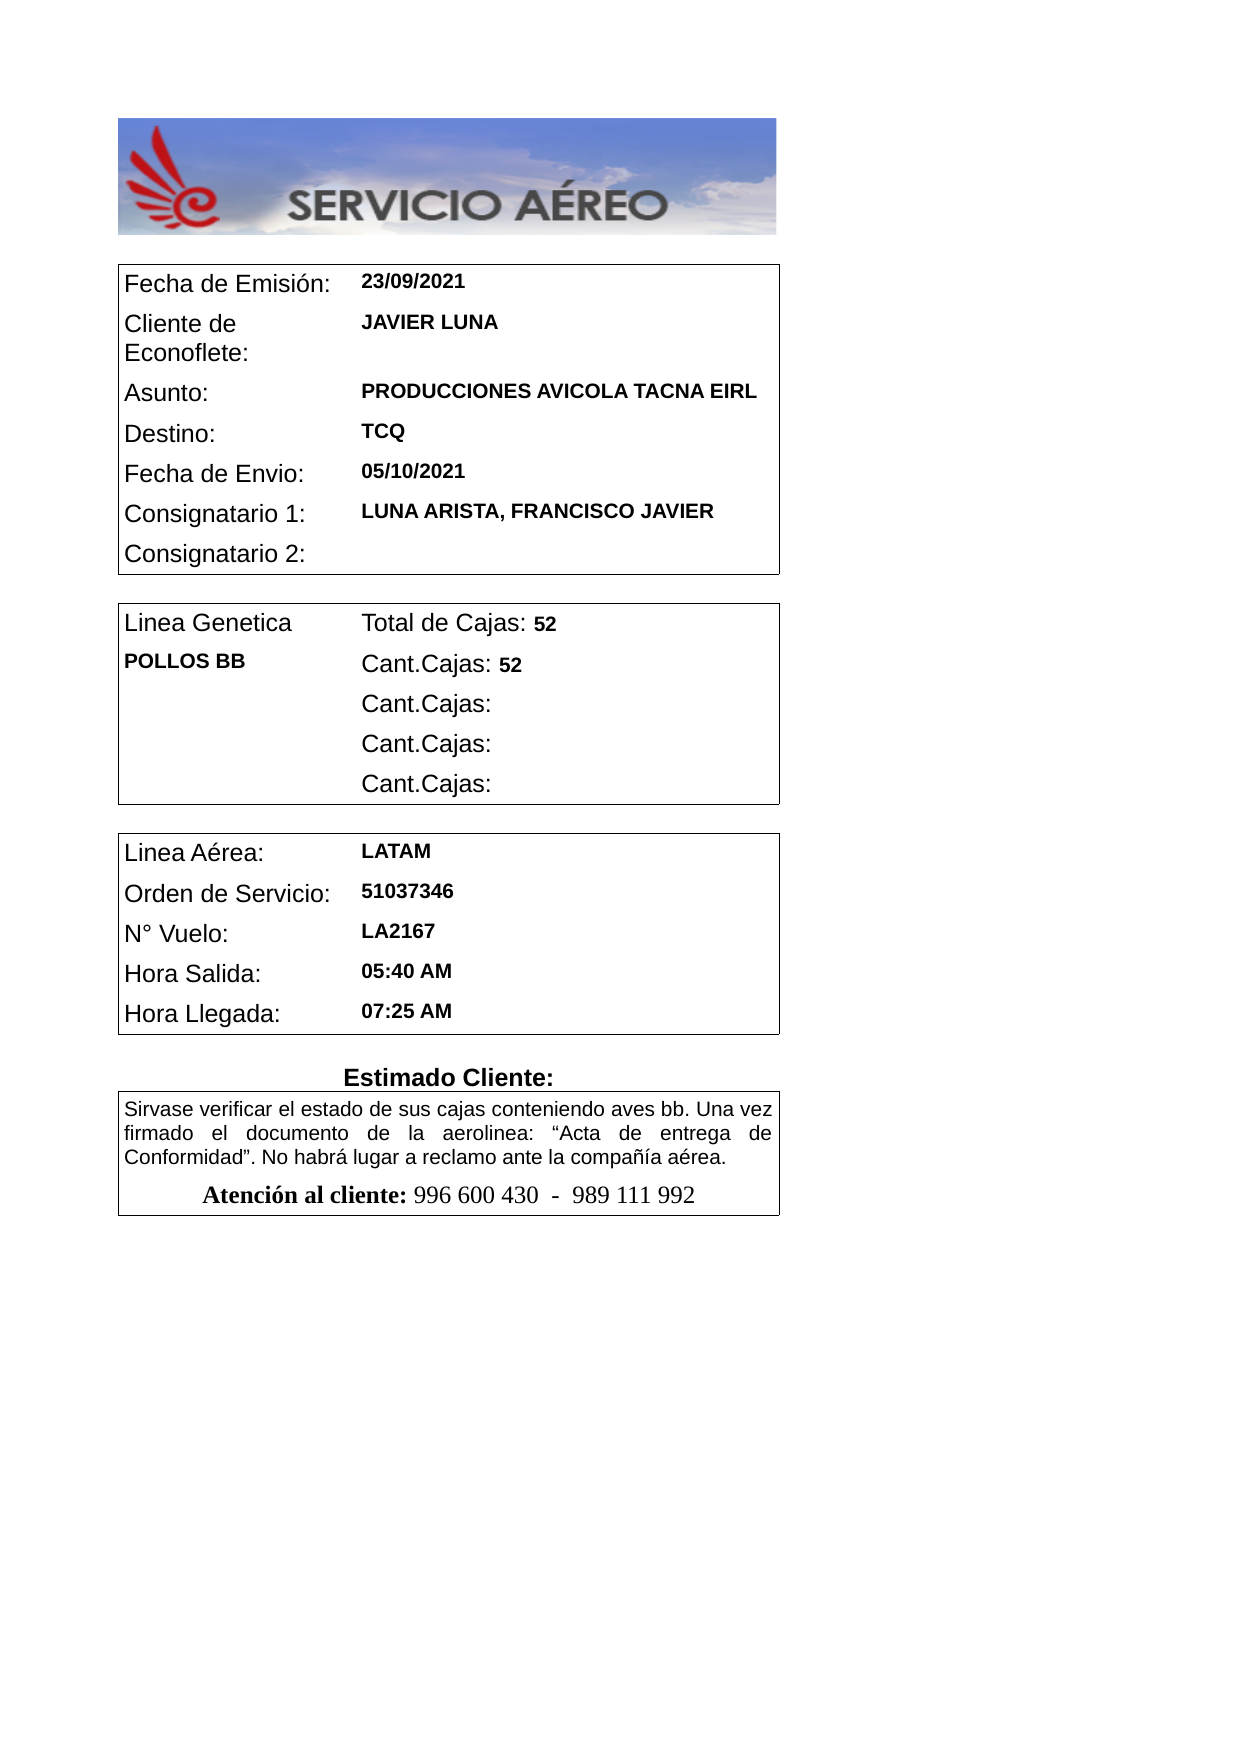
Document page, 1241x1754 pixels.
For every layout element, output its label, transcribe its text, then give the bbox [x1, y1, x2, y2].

table_cell Cliente de Econoflete: [119, 304, 356, 373]
table_cell Consignatario 2: [119, 534, 356, 574]
table_cell Linea Genetica [119, 604, 356, 643]
table_cell 05/10/2021 [356, 453, 779, 493]
table_cell LA2167 [356, 913, 779, 953]
table_cell [356, 575, 779, 603]
table_cell [356, 534, 779, 574]
table_cell TCQ [356, 413, 779, 453]
table_cell LATAM [356, 834, 779, 873]
table_cell Total de Cajas: 52 [356, 604, 779, 643]
table_cell Atención al cliente: 996 600 430 - 989 111 992 [119, 1175, 779, 1215]
table_cell [356, 805, 779, 833]
table_cell Linea Aérea: [119, 834, 356, 873]
table_cell [119, 723, 356, 763]
table_cell 07:25 AM [356, 994, 779, 1034]
table_cell Cant.Cajas: [356, 723, 779, 763]
table_cell Cant.Cajas: 52 [356, 643, 779, 683]
table_cell Destino: [119, 413, 356, 453]
table_cell Estimado Cliente: [118, 1035, 779, 1091]
table_cell POLLOS BB [119, 643, 356, 683]
picture [118, 118, 777, 235]
table_cell Orden de Servicio: [119, 873, 356, 913]
table_cell [119, 683, 356, 723]
table_cell 51037346 [356, 873, 779, 913]
table_cell Hora Salida: [119, 953, 356, 993]
table_cell N° Vuelo: [119, 913, 356, 953]
table_cell JAVIER LUNA [356, 304, 779, 373]
table_cell Asunto: [119, 373, 356, 413]
table_cell [118, 575, 356, 603]
table_cell Cant.Cajas: [356, 764, 779, 804]
table_cell Fecha de Envio: [119, 453, 356, 493]
table_header Fecha de Emisión: [119, 265, 356, 304]
table_cell 05:40 AM [356, 953, 779, 993]
table_cell LUNA ARISTA, FRANCISCO JAVIER [356, 493, 779, 533]
table_header 23/09/2021 [356, 265, 779, 304]
table_cell Sirvase verificar el estado de sus cajas conteniendo aves bb. Una vez firmado el documento de la aerolinea: “Acta de entrega de Conformidad”. No habrá lugar a reclamo ante la compañía aérea. [119, 1092, 779, 1175]
table_cell PRODUCCIONES AVICOLA TACNA EIRL [356, 373, 779, 413]
table_cell [118, 805, 356, 833]
table_cell [119, 764, 356, 804]
table_cell Consignatario 1: [119, 493, 356, 533]
table_cell Cant.Cajas: [356, 683, 779, 723]
table_cell Hora Llegada: [119, 994, 356, 1034]
